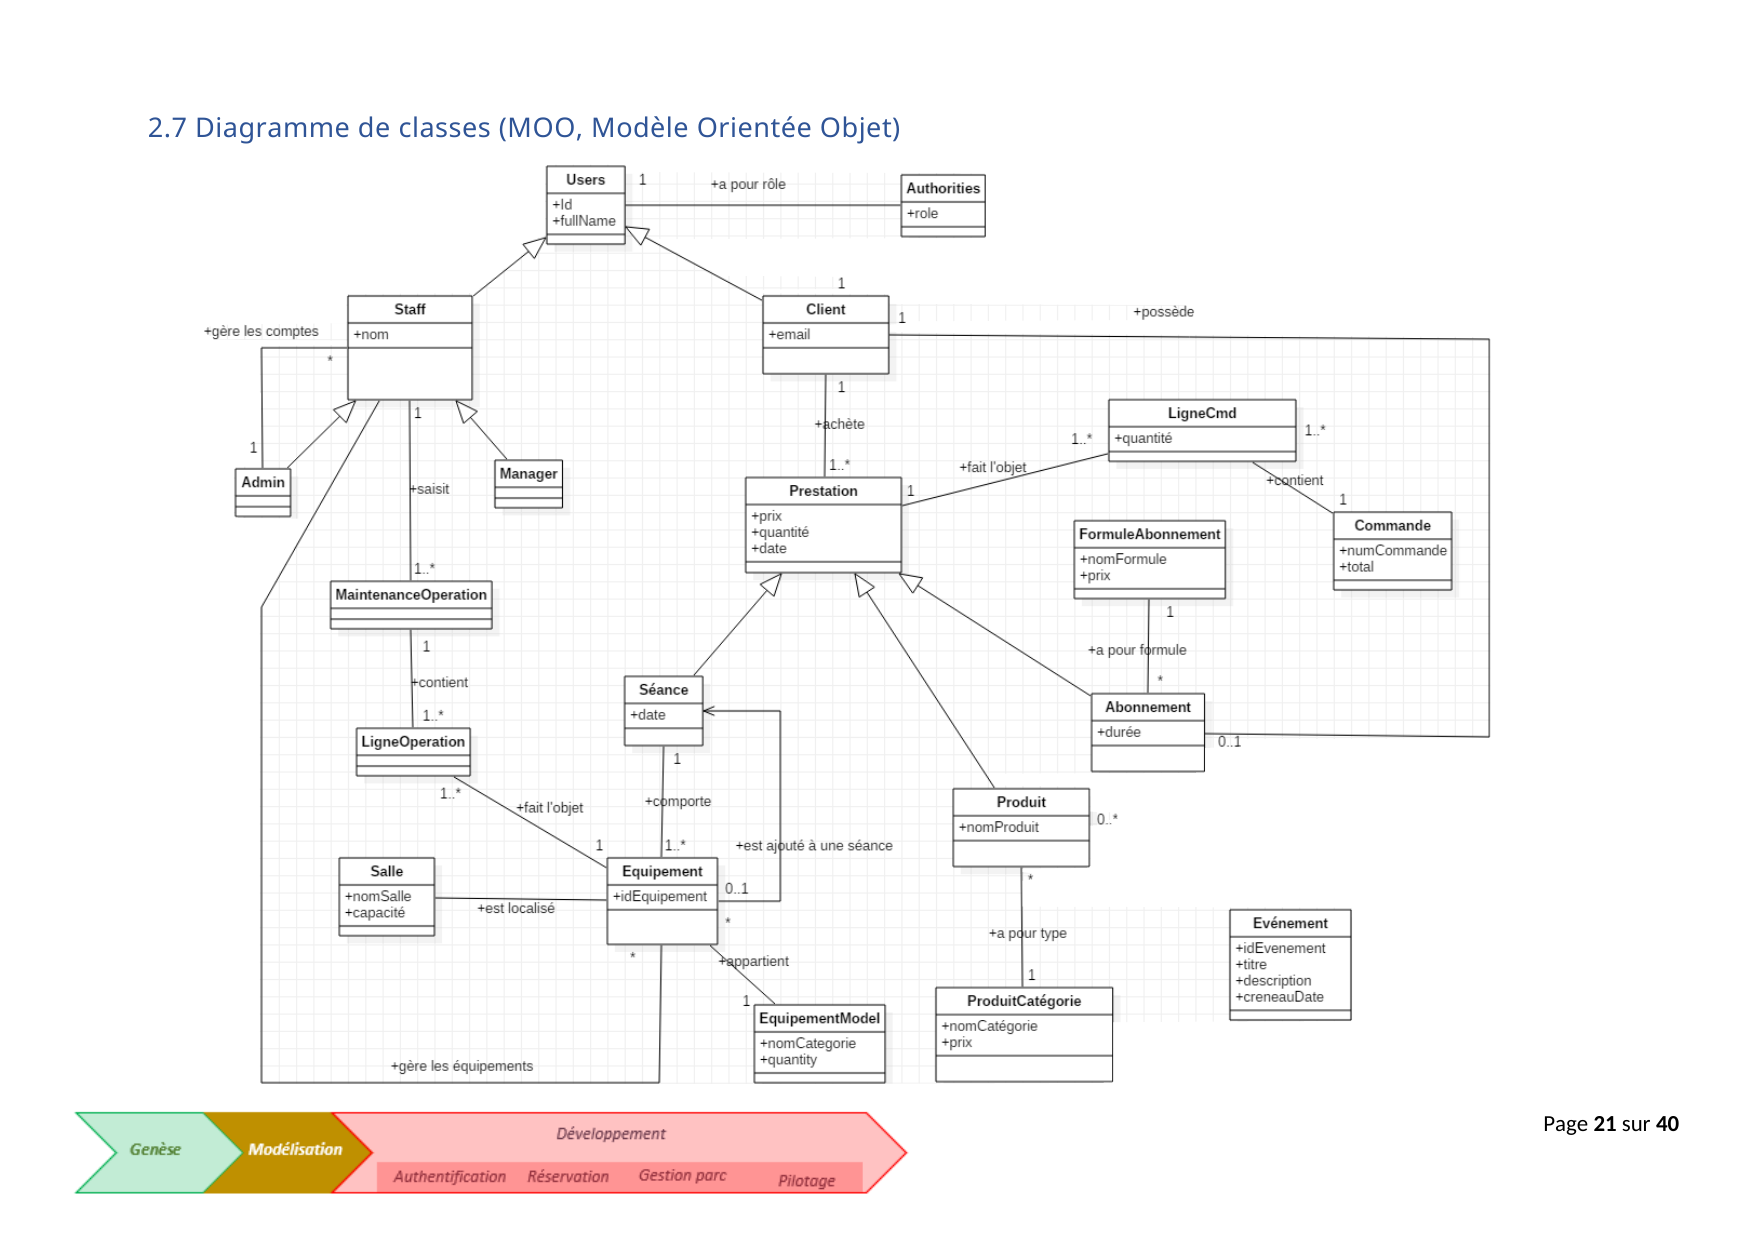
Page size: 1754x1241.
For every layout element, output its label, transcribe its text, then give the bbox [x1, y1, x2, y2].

subtitle 2.7 Diagramme de classes (MOO, Modèle Orientée Objet) [148, 109, 1679, 146]
picture [70, 1108, 913, 1198]
